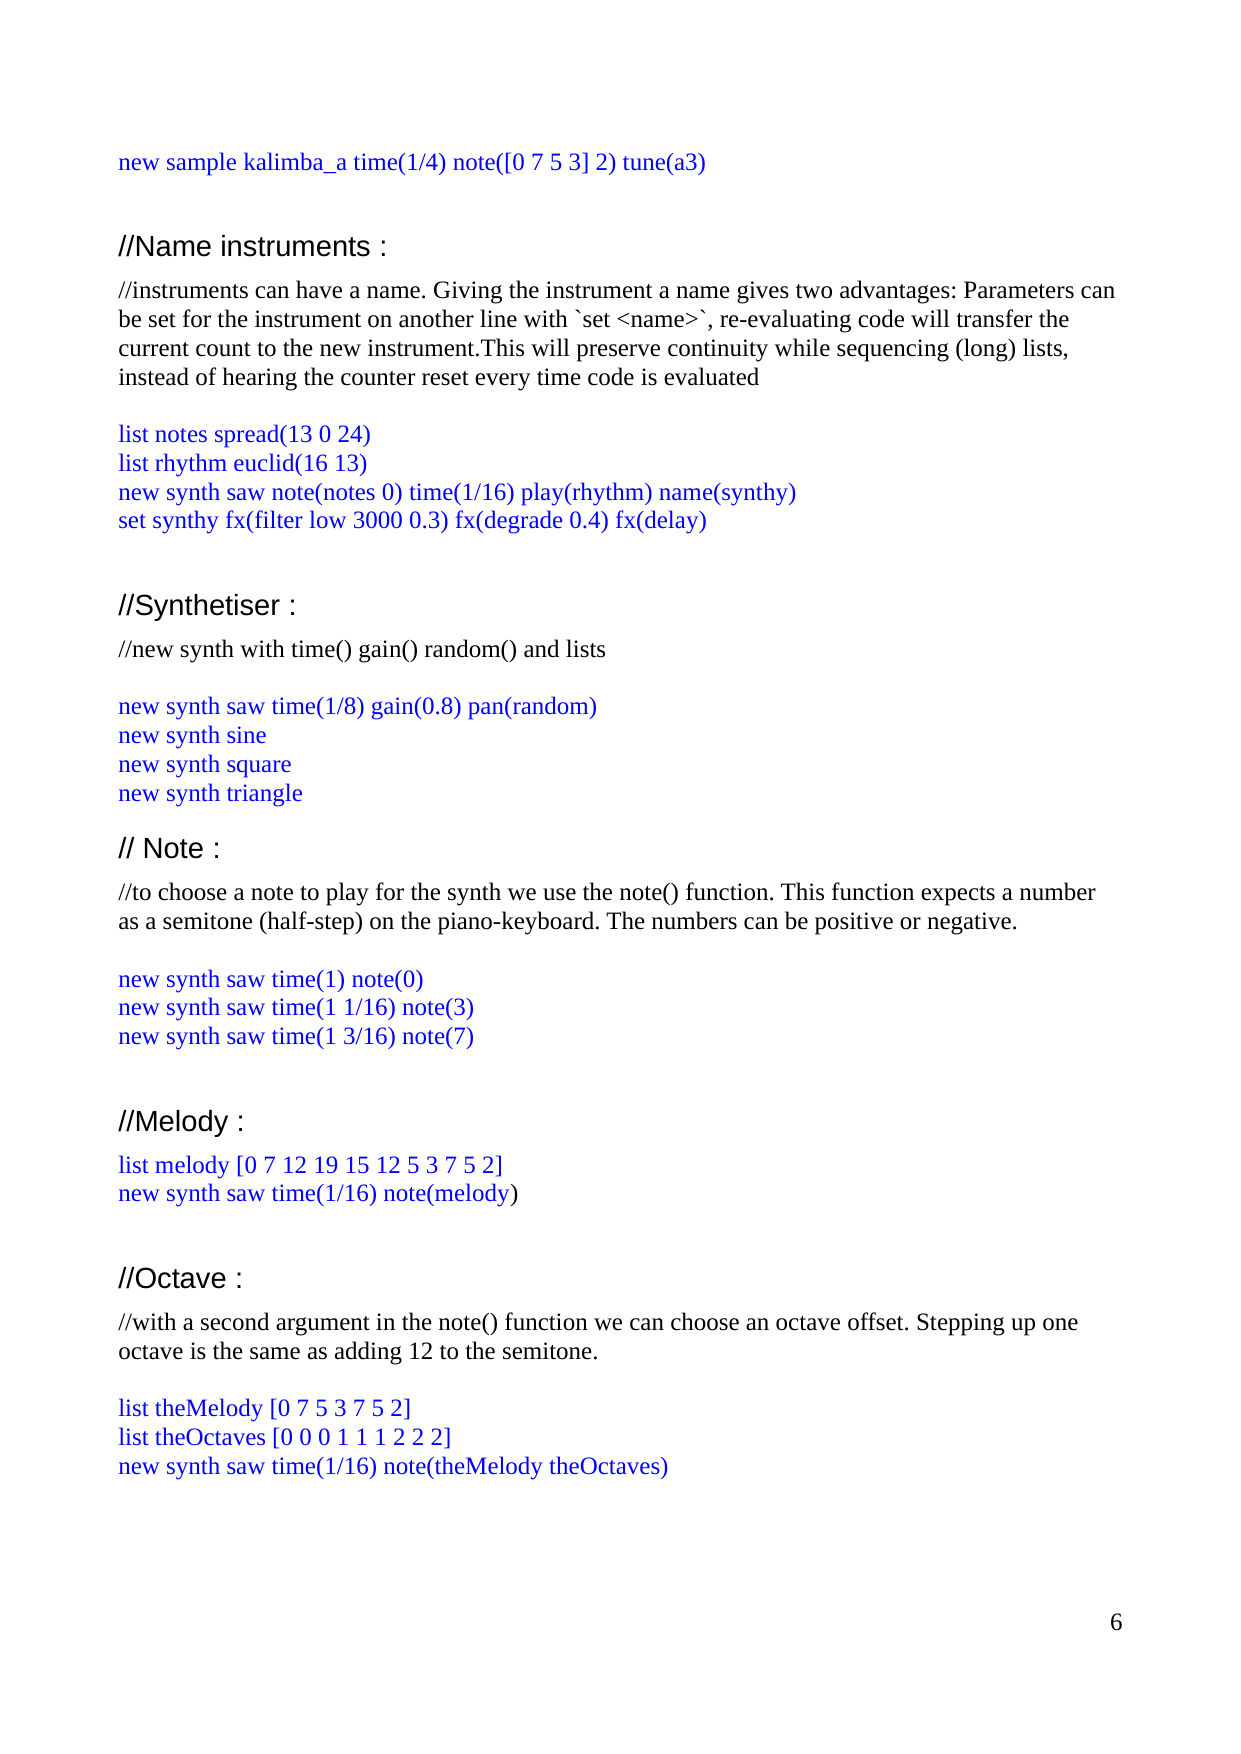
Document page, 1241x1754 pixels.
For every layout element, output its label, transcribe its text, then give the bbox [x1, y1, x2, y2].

subtitle //Octave : [118, 1261, 1122, 1294]
text list notes spread(13 0 24) [118, 419, 1122, 448]
text new sample kalimba_a time(1/4) note([0 7 5 3] 2) tune(a3) [118, 147, 1122, 176]
text list rhythm euclid(16 13) [118, 448, 1122, 477]
text new synth saw time(1/16) note(melody) [118, 1178, 1122, 1207]
text //new synth with time() gain() random() and lists [118, 634, 1122, 663]
text list theMelody [0 7 5 3 7 5 2] [118, 1393, 1122, 1422]
text new synth saw time(1) note(0) [118, 964, 1122, 992]
text //with a second argument in the note() function we can choose an octave offset. Stepping up one octave is the same as adding 12 to the semitone. [118, 1307, 1122, 1364]
text set synthy fx(filter low 3000 0.3) fx(degrade 0.4) fx(delay) [118, 505, 1122, 534]
subtitle //Melody : [118, 1104, 1122, 1137]
text new synth saw time(1 1/16) note(3) [118, 992, 1122, 1021]
subtitle // Note : [118, 831, 1122, 865]
text list melody [0 7 12 19 15 12 5 3 7 5 2] [118, 1150, 1122, 1178]
text new synth saw time(1/8) gain(0.8) pan(random) [118, 691, 1122, 720]
text new synth saw note(notes 0) time(1/16) play(rhythm) name(synthy) [118, 477, 1122, 505]
text new synth triangle [118, 778, 1122, 806]
text new synth square [118, 749, 1122, 778]
text list theOctaves [0 0 0 1 1 1 2 2 2] [118, 1422, 1122, 1451]
text new synth saw time(1 3/16) note(7) [118, 1021, 1122, 1050]
subtitle //Synthetiser : [118, 588, 1122, 621]
text //to choose a note to play for the synth we use the note() function. This function expects a number as a semitone (half-step) on the piano-keyboard. The numbers can be positive or negative. [118, 877, 1122, 935]
text new synth sine [118, 720, 1122, 749]
subtitle //Name instruments : [118, 229, 1122, 263]
text //instruments can have a name. Giving the instrument a name gives two advantages: Parameters can be set for the instrument on another line with `set <name>`, re-evaluating code will transfer the current count to the new instrument.This will preserve continuity while sequencing (long) lists, instead of hearing the counter reset every time code is evaluated [118, 275, 1122, 390]
text new synth saw time(1/16) note(theMelody theOctaves) [118, 1451, 1122, 1479]
